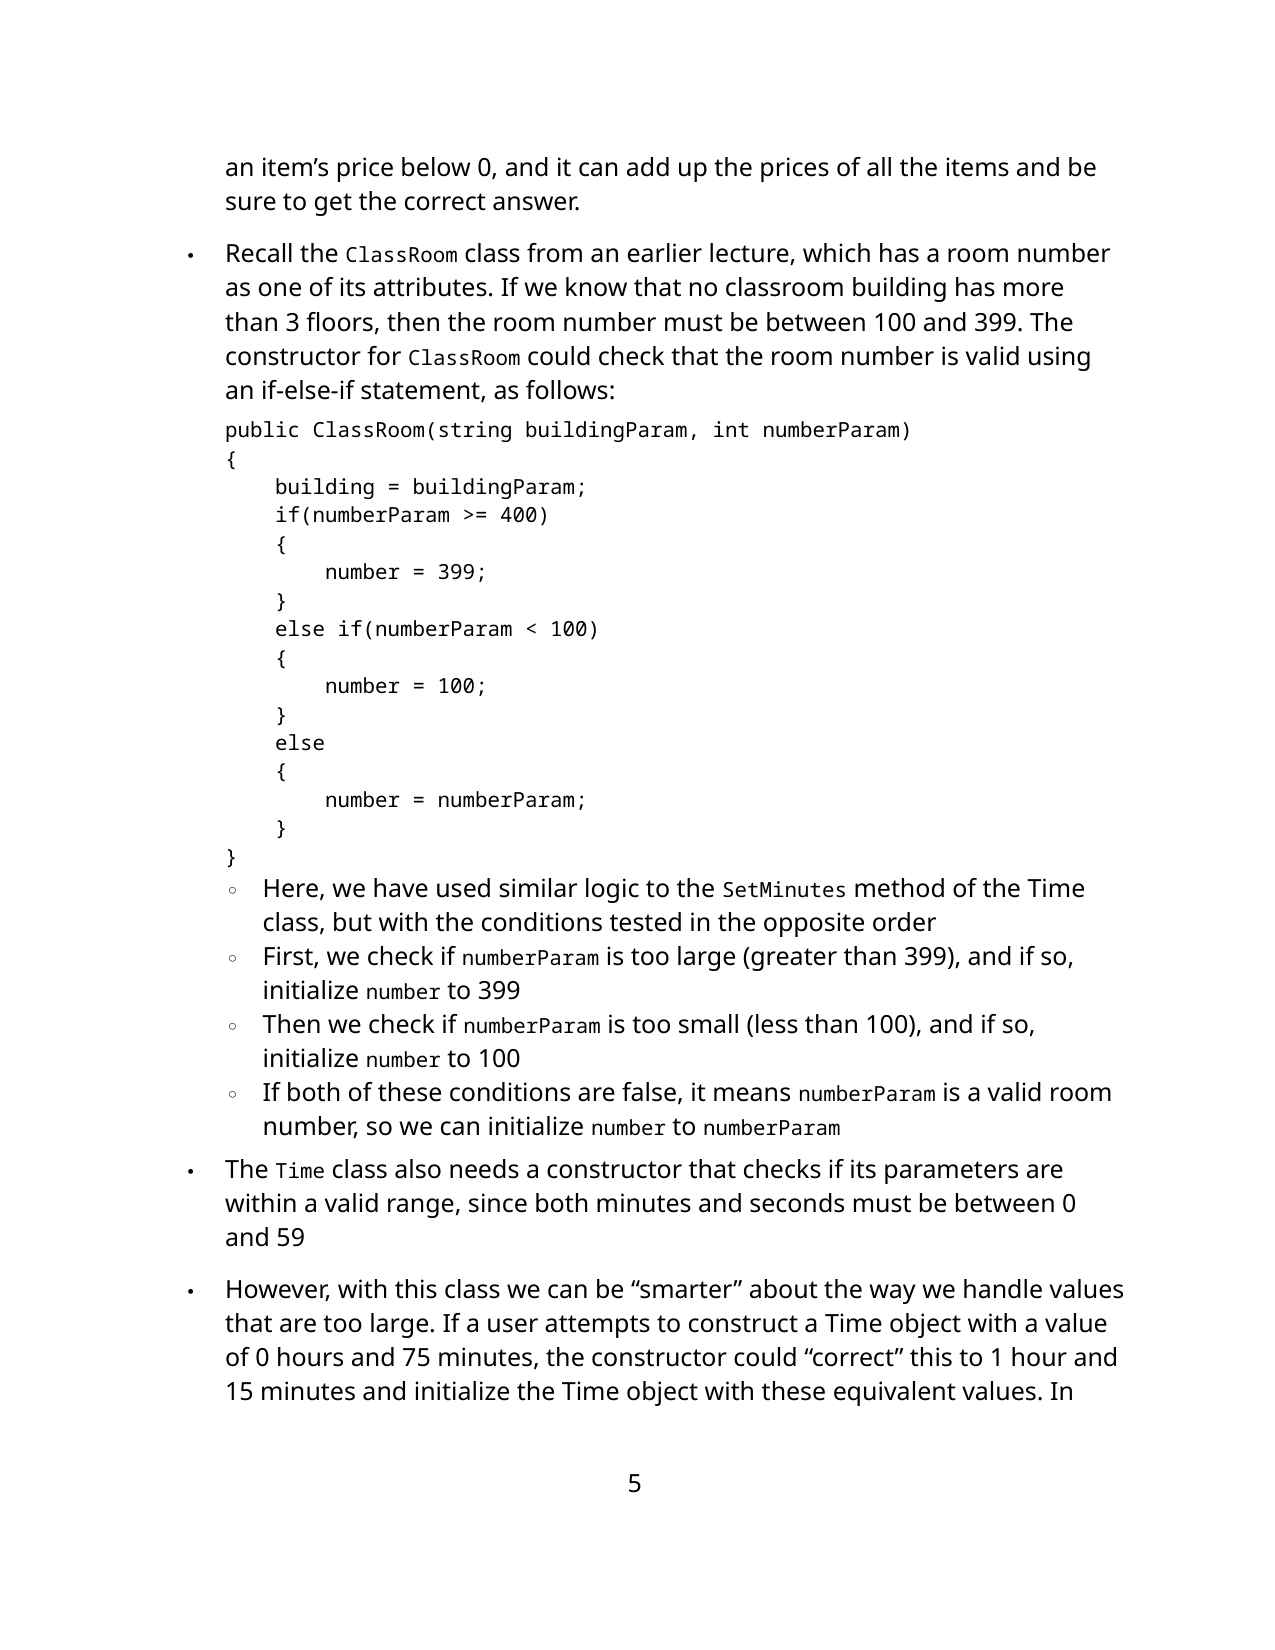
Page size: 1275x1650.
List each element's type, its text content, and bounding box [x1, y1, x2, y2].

list If both of these conditions are false, it means numberParam is a valid room number, so we can initialize number to numberParam [225, 1075, 1125, 1143]
list Then we check if numberParam is too small (less than 100), and if so, initialize number to 100 [225, 1007, 1125, 1075]
list Here, we have used similar logic to the SetMinutes method of the Time class, but with the conditions tested in the opposite order [225, 870, 1125, 938]
list { [187, 757, 1125, 785]
list number = 399; [187, 557, 1125, 586]
list else [187, 728, 1125, 757]
list The Time class also needs a constructor that checks if its parameters are within a valid range, since both minutes and seconds must be between 0 and 59 [187, 1152, 1125, 1254]
list { [187, 444, 1125, 472]
list } [187, 842, 1125, 870]
list However, with this class we can be “smarter” about the way we handle values that are too large. If a user attempts to construct a Time object with a value of 0 hours and 75 minutes, the constructor could “correct” this to 1 hour and 15 minutes and initialize the Time object with these equivalent values. In [187, 1272, 1125, 1408]
list else if(numberParam < 100) [187, 614, 1125, 643]
list an item’s price below 0, and it can add up the prices of all the items and be sure to get the correct answer. [187, 150, 1125, 218]
list { [187, 643, 1125, 671]
list Recall the ClassRoom class from an earlier lecture, which has a room number as one of its attributes. If we know that no classroom building has more than 3 floors, then the room number must be between 100 and 399. The constructor for ClassRoom could check that the room number is valid using an if-else-if statement, as follows: [187, 236, 1125, 406]
list public ClassRoom(string buildingParam, int numberParam) [187, 415, 1125, 444]
list { [187, 529, 1125, 557]
list building = buildingParam; [187, 472, 1125, 501]
list } [187, 586, 1125, 614]
list number = numberParam; [187, 785, 1125, 813]
list if(numberParam >= 400) [187, 501, 1125, 529]
list } [187, 700, 1125, 728]
list First, we check if numberParam is too large (greater than 399), and if so, initialize number to 399 [225, 938, 1125, 1007]
list } [187, 813, 1125, 842]
list number = 100; [187, 671, 1125, 700]
